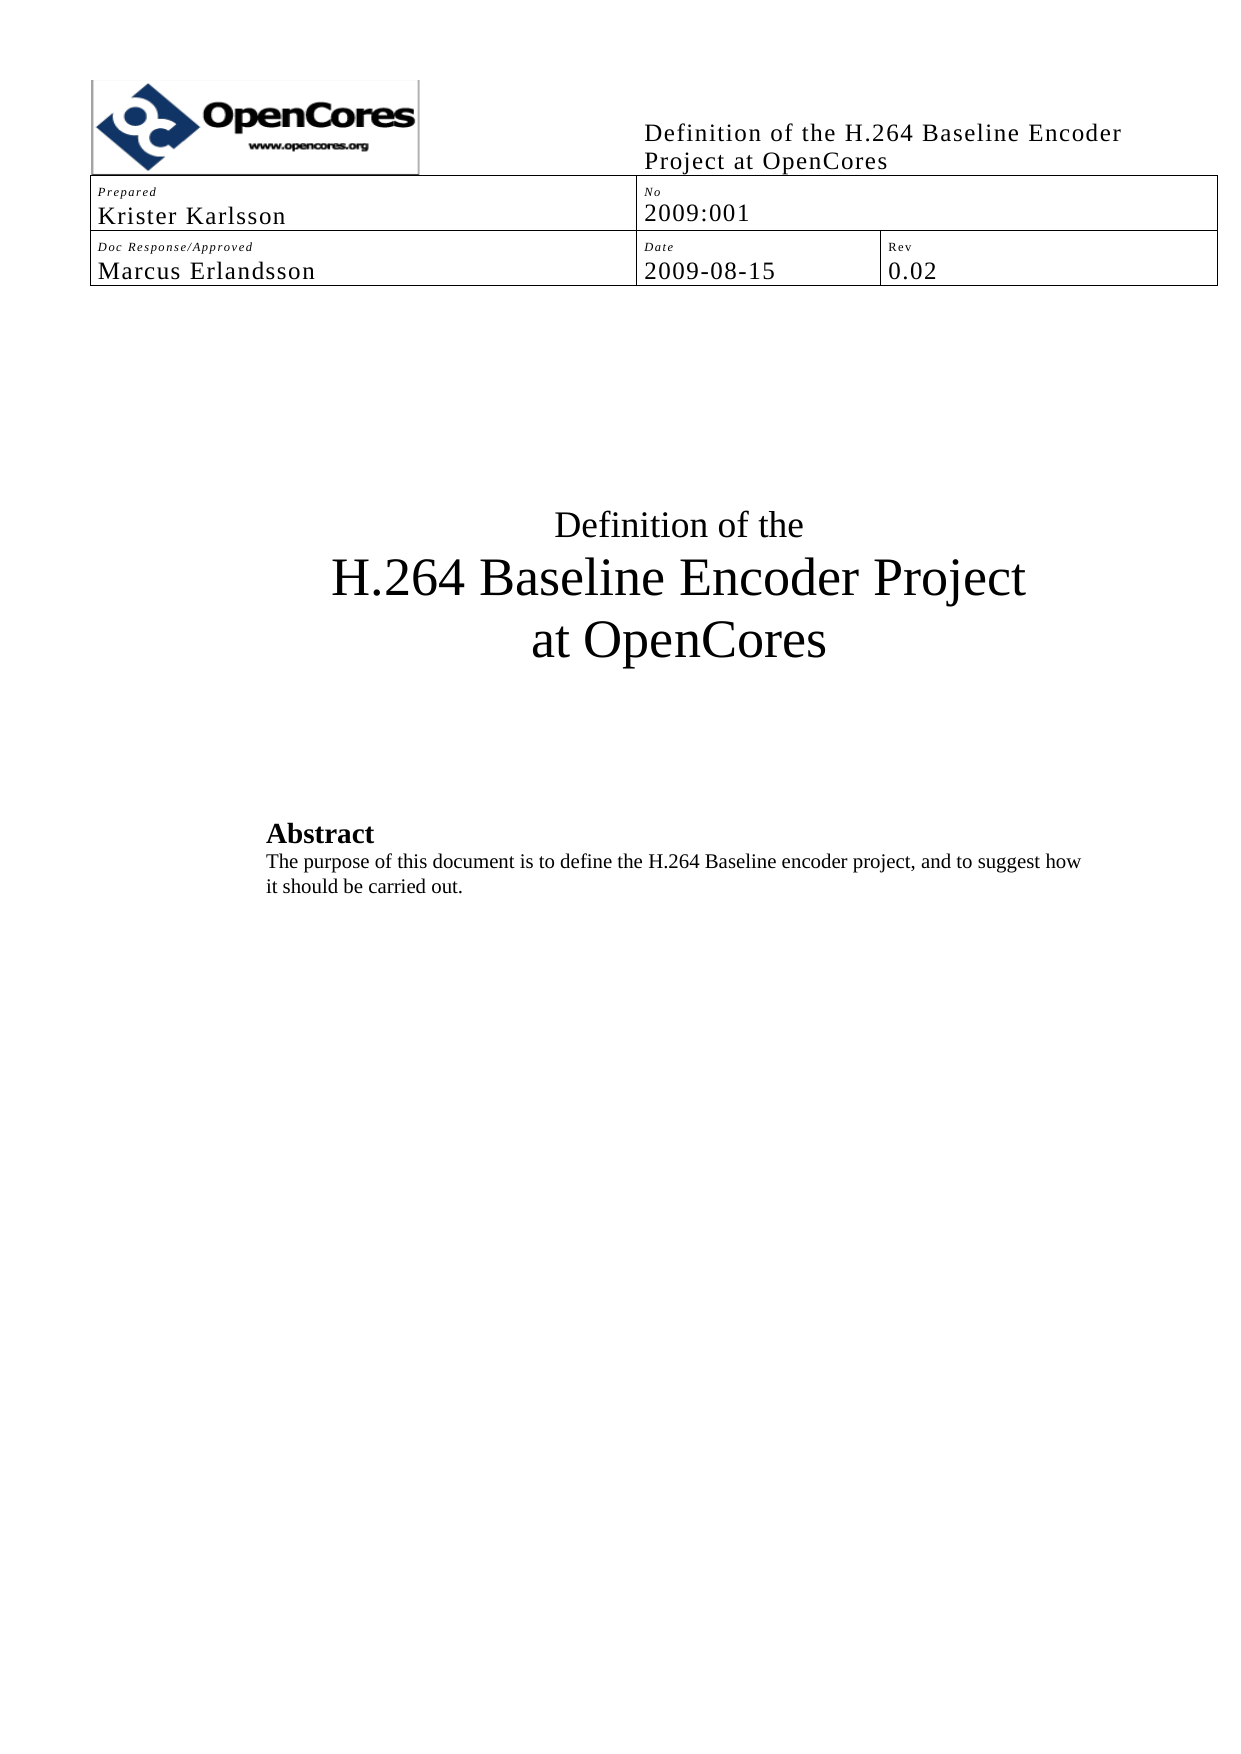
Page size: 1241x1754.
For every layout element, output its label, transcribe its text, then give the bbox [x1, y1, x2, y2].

text Definition of the H.264 Baseline Encoder Project at OpenCores [266, 502, 1092, 670]
text Abstract [266, 816, 1092, 849]
text The purpose of this document is to define the H.264 Baseline encoder project, and to suggest how it should be carried out. [266, 849, 1092, 898]
picture [91, 80, 420, 175]
